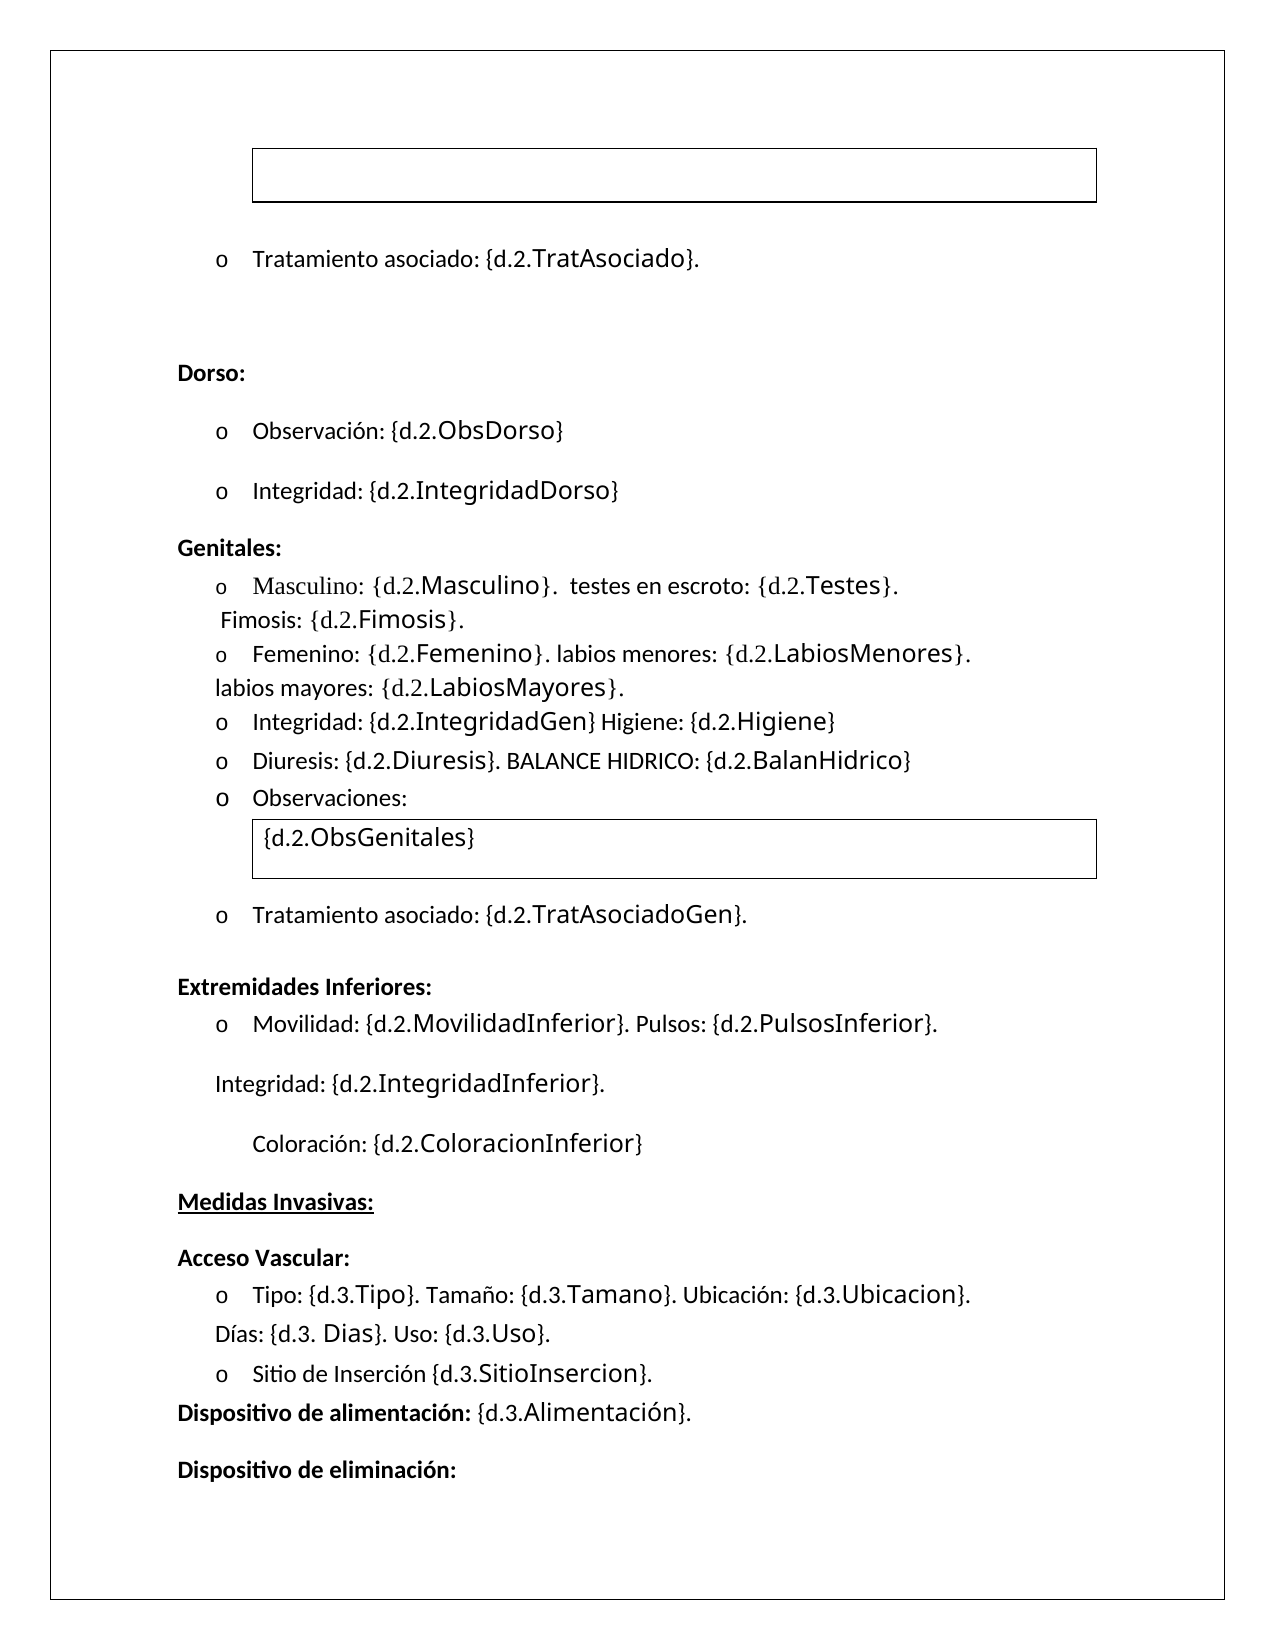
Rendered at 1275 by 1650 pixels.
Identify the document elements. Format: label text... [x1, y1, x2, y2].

text Extremidades Inferiores: [177, 971, 1098, 1002]
text Medidas Invasivas: [177, 1186, 1098, 1217]
text Fimosis: {d.2.Fimosis}. [215, 602, 1098, 636]
text Genitales: [177, 532, 1098, 563]
list Observación: {d.2.ObsDorso} [215, 412, 1098, 447]
list Observaciones: [215, 782, 1098, 814]
list Dispositivo de eliminación: [177, 1454, 1098, 1485]
list Coloración: {d.2.ColoracionInferior} [252, 1126, 1098, 1160]
table_header {d.2.ObsGenitales} [253, 820, 1096, 878]
list Integridad: {d.2.IntegridadGen} Higiene: {d.2.Higiene} [215, 704, 1098, 738]
list Sitio de Inserción {d.3.SitioInsercion}. [215, 1355, 1098, 1389]
list Tratamiento asociado: {d.2.TratAsociado}. [215, 241, 1098, 275]
list Femenino: {d.2.Femenino}. labios menores: {d.2.LabiosMenores}. [215, 636, 1098, 670]
list Integridad: {d.2.IntegridadInferior}. [215, 1066, 1098, 1100]
list Dorso: [177, 357, 1098, 387]
list Integridad: {d.2.IntegridadDorso} [215, 472, 1098, 507]
list Tratamiento asociado: {d.2.TratAsociadoGen}. [215, 897, 1098, 931]
list Dispositivo de alimentación: {d.3.Alimentación}. [177, 1394, 1098, 1428]
text Días: {d.3. Dias}. Uso: {d.3.Uso}. [215, 1316, 1098, 1350]
list Movilidad: {d.2.MovilidadInferior}. Pulsos: {d.2.PulsosInferior}. [215, 1006, 1098, 1040]
list Diuresis: {d.2.Diuresis}. BALANCE HIDRICO: {d.2.BalanHidrico} [215, 743, 1098, 777]
list Tipo: {d.3.Tipo}. Tamaño: {d.3.Tamano}. Ubicación: {d.3.Ubicacion}. [215, 1277, 1098, 1311]
table_header [253, 149, 1096, 201]
text Acceso Vascular: [177, 1242, 1098, 1272]
list Masculino: {d.2.Masculino}. testes en escroto: {d.2.Testes}. [215, 567, 1098, 602]
text labios mayores: {d.2.LabiosMayores}. [215, 670, 1098, 704]
